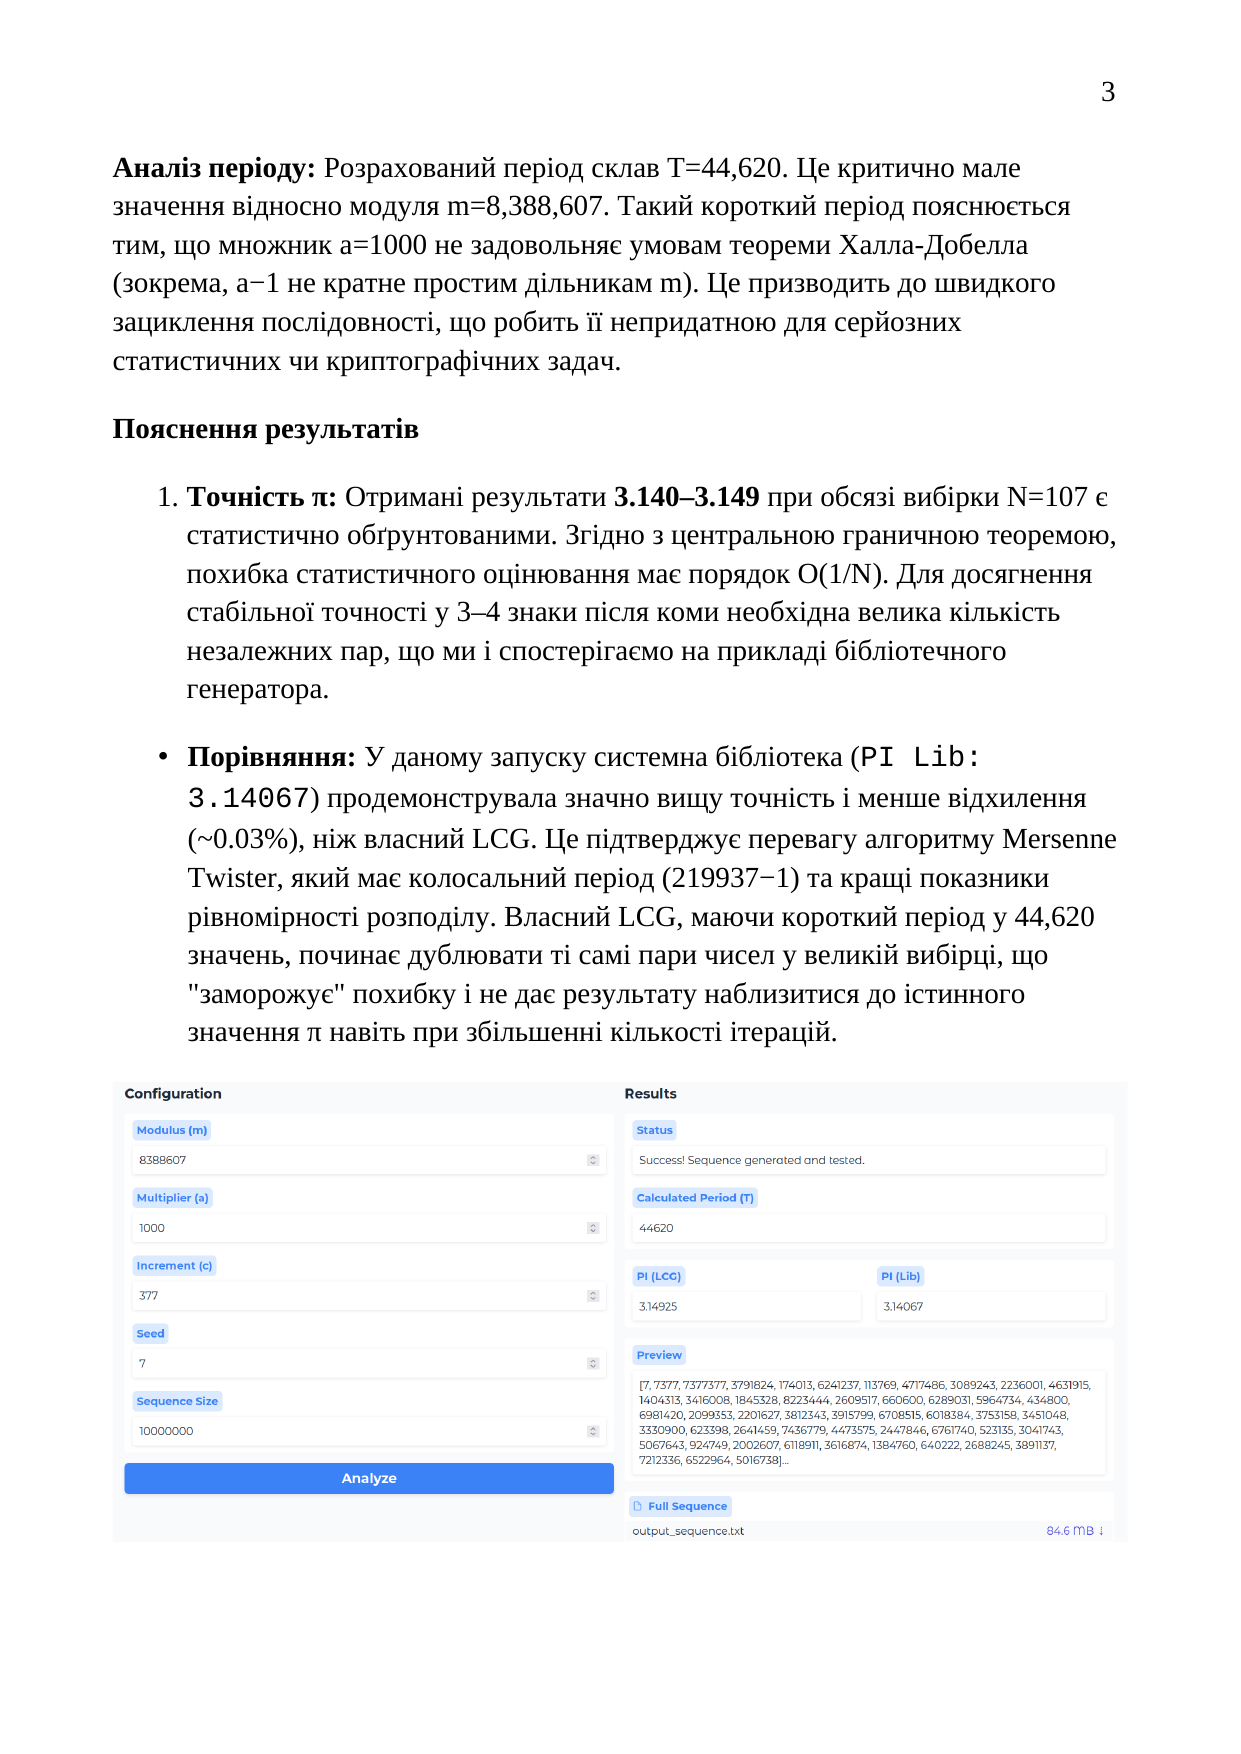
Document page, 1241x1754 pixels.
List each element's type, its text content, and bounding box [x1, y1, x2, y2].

list Точність π: Отримані результати 3.140–3.149 при обсязі вибірки N=107 є статистично обґрунтованими. Згідно з центральною граничною теоремою, похибка статистичного оцінювання має порядок O(1/N​). Для досягнення стабільної точності у 3–4 знаки після коми необхідна велика кількість незалежних пар, що ми і спостерігаємо на прикладі бібліотечного генератора. [157, 479, 1128, 705]
list Порівняння: У даному запуску системна бібліотека (PI Lib: 3.14067) продемонструвала значно вищу точність і менше відхилення (~0.03%), ніж власний LCG. Це підтверджує перевагу алгоритму Mersenne Twister, який має колосальний період (219937−1) та кращі показники рівномірності розподілу. Власний LCG, маючи короткий період у 44,620 значень, починає дублювати ті самі пари чисел у великій вибірці, що "заморожує" похибку і не дає результату наблизитися до істинного значення π навіть при збільшенні кількості ітерацій. [158, 739, 1128, 1048]
text Аналіз періоду: Розрахований період склав T=44,620. Це критично мале значення відносно модуля m=8,388,607. Такий короткий період пояснюється тим, що множник a=1000 не задовольняє умовам теореми Халла-Добелла (зокрема, a−1 не кратне простим дільникам m). Це призводить до швидкого зациклення послідовності, що робить її непридатною для серйозних статистичних чи криптографічних задач. [112, 150, 1128, 376]
subtitle Пояснення результатів [112, 411, 1128, 444]
picture [112, 1082, 1128, 1542]
